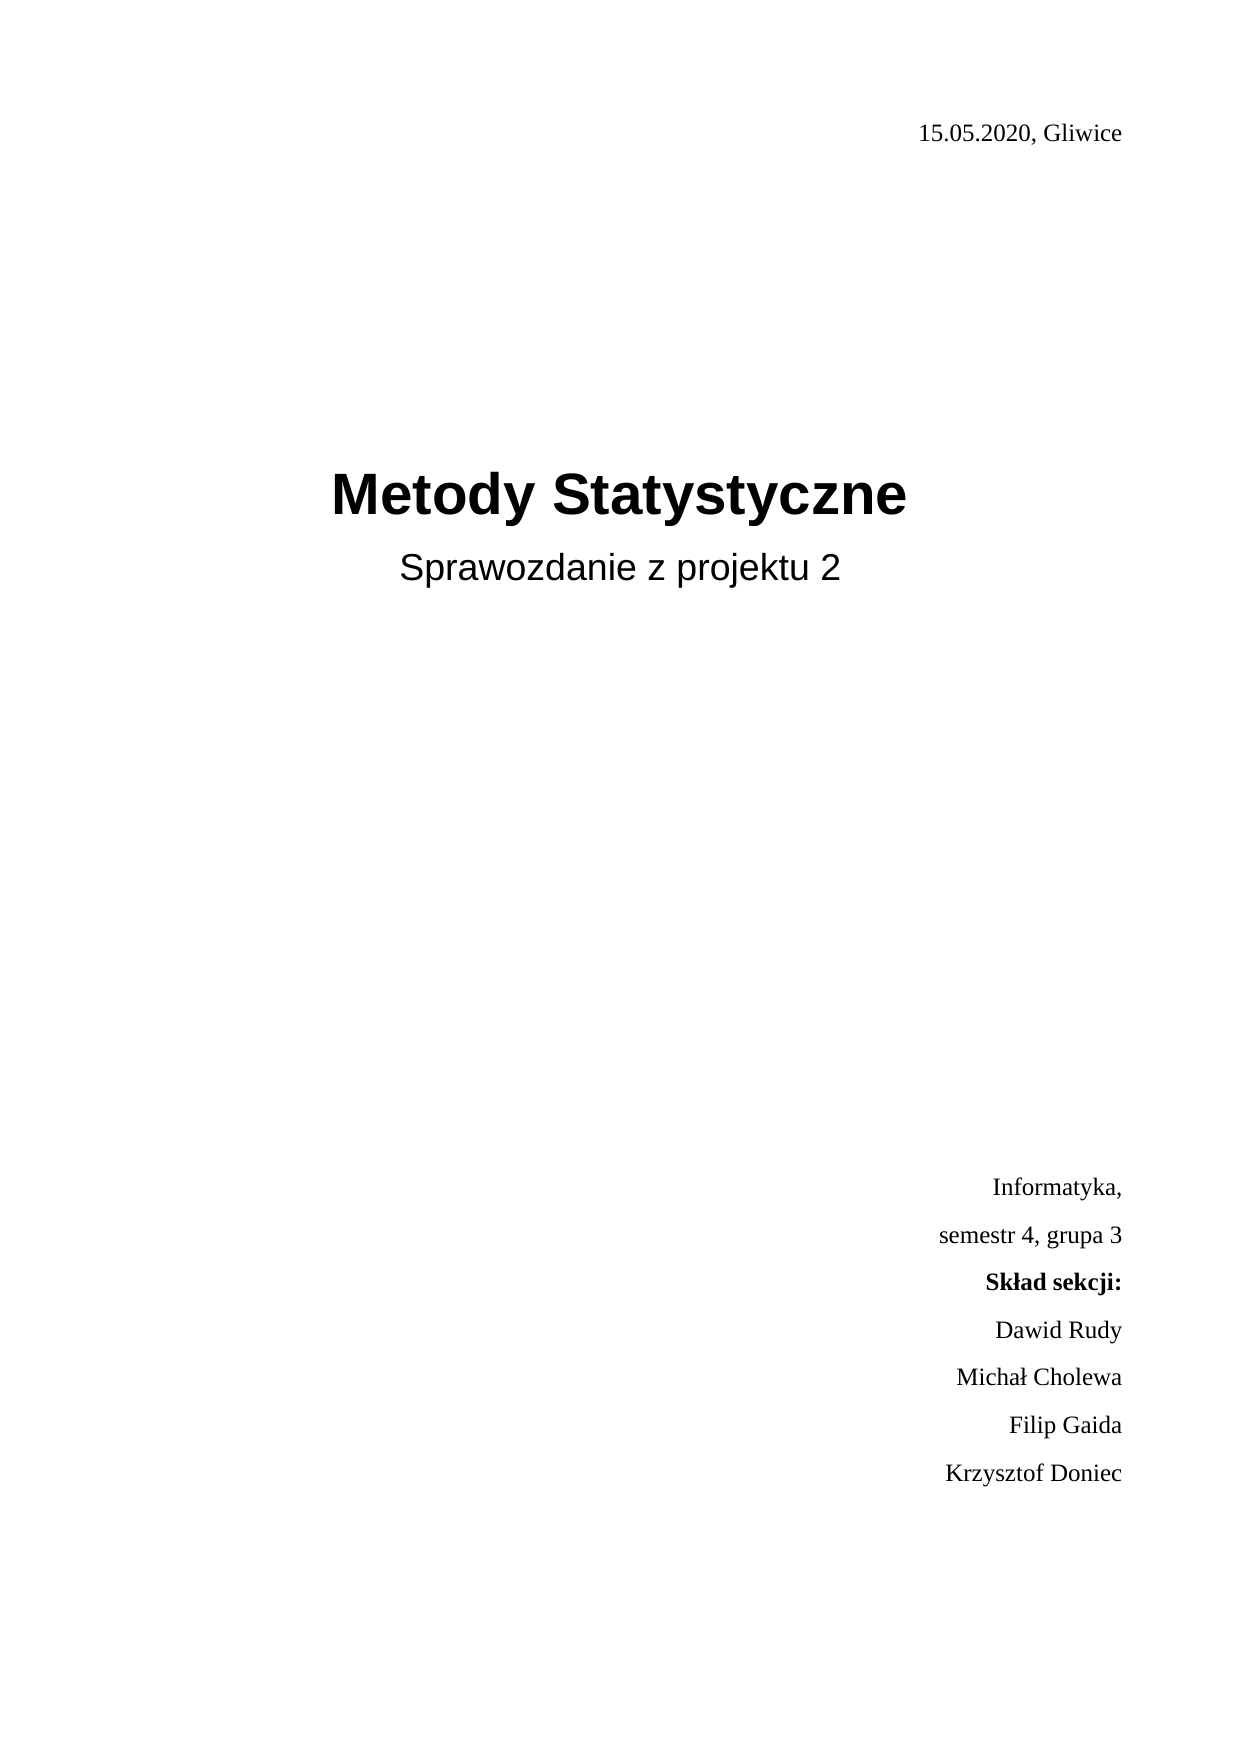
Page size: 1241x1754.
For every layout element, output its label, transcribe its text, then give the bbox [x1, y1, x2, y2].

text Informatyka, [118, 1172, 1122, 1201]
text Michał Cholewa [118, 1362, 1122, 1391]
title Metody Statystyczne [118, 459, 1122, 526]
text semestr 4, grupa 3 [118, 1220, 1122, 1248]
text Skład sekcji: [118, 1267, 1122, 1296]
subtitle Sprawozdanie z projektu 2 [118, 545, 1122, 588]
text Dawid Rudy [118, 1315, 1122, 1344]
text 15.05.2020, Gliwice [118, 118, 1122, 147]
text Krzysztof Doniec [118, 1458, 1122, 1486]
text Filip Gaida [118, 1410, 1122, 1439]
